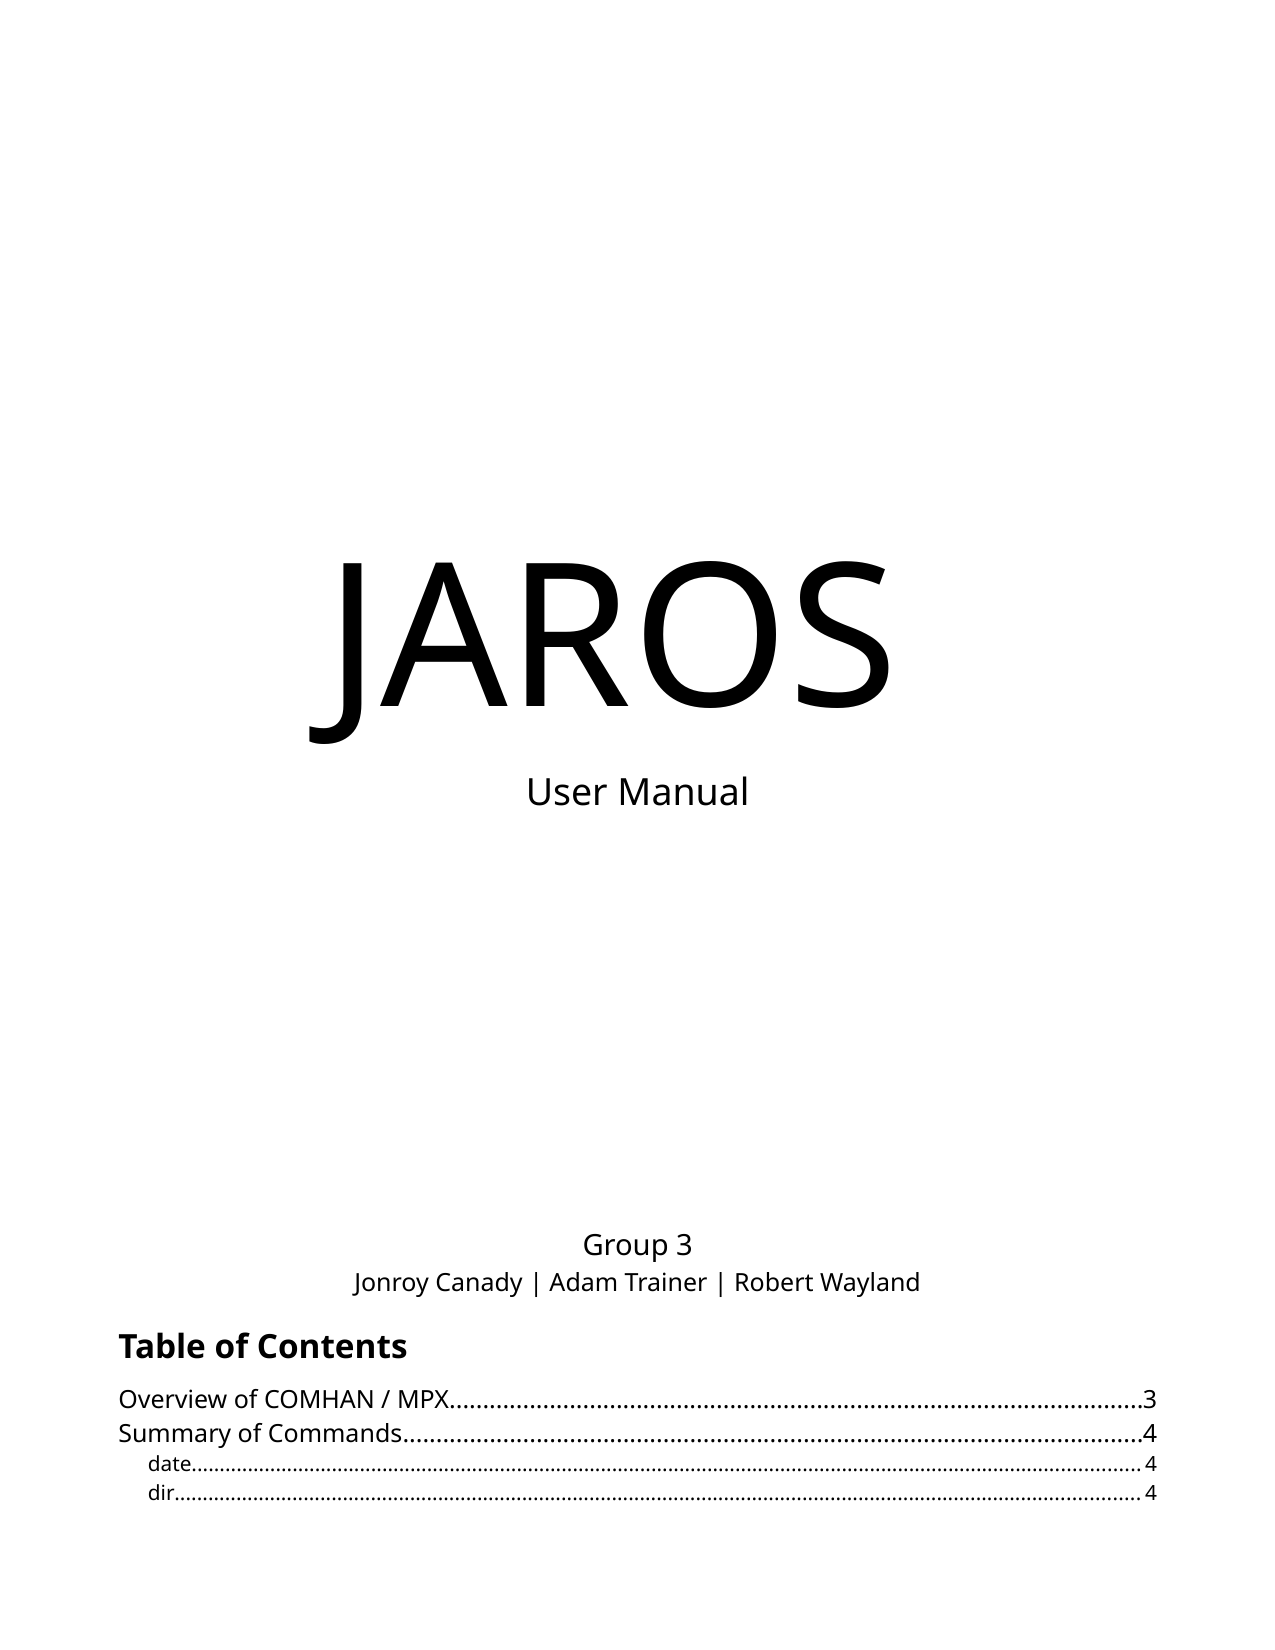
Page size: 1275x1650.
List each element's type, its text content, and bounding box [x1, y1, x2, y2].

text Group 3 [118, 1224, 1157, 1264]
text date 4 [148, 1449, 1157, 1478]
text Jonroy Canady | Adam Trainer | Robert Wayland [118, 1264, 1157, 1298]
text dir 4 [148, 1478, 1157, 1506]
text Summary of Commands 4 [118, 1415, 1157, 1449]
text Overview of COMHAN / MPX 3 [118, 1381, 1157, 1415]
subtitle Table of Contents [118, 1323, 1157, 1369]
text JAROS [118, 493, 1157, 765]
text User Manual [118, 765, 1157, 816]
